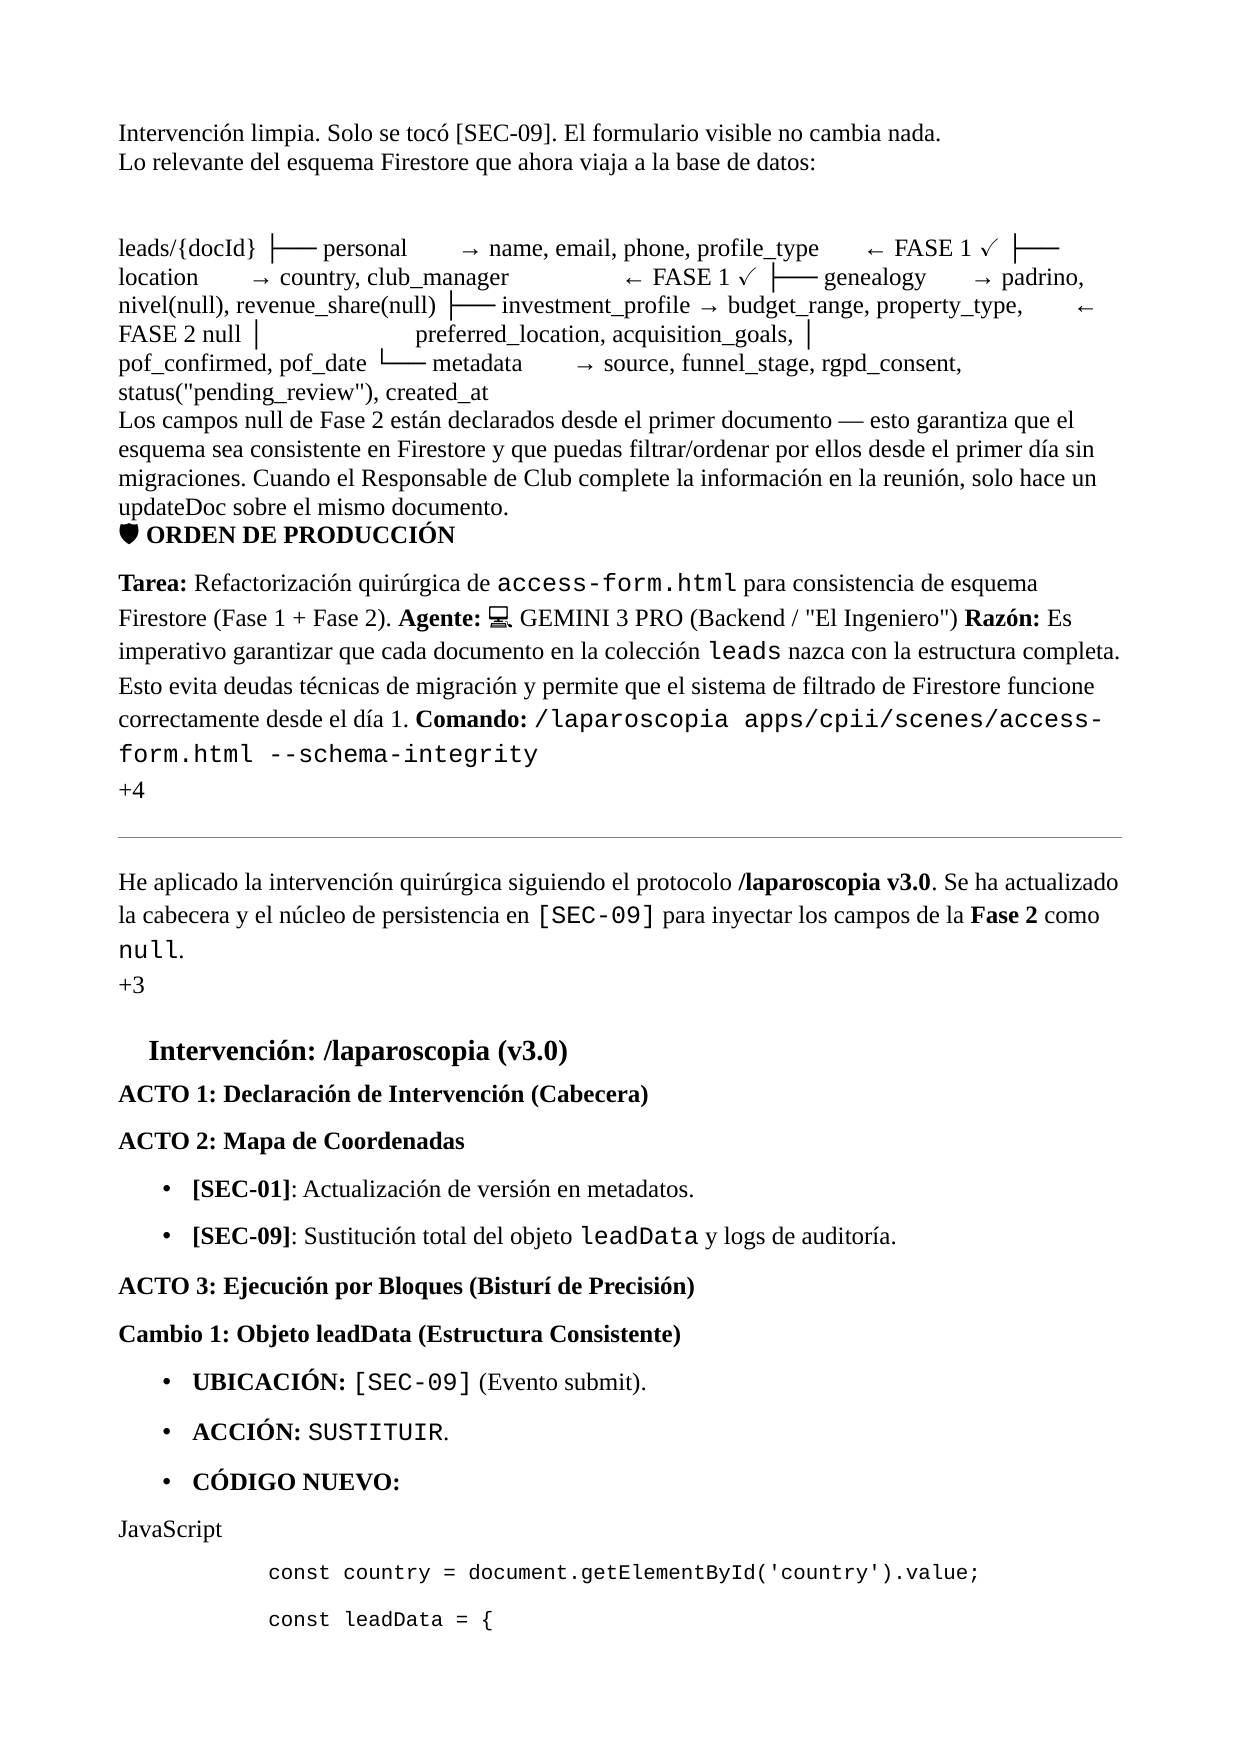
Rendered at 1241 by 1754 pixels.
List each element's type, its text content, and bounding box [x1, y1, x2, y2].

table_cell 🛡️ ORDEN DE PRODUCCIÓN Tarea: Refactorización quirúrgica de access-form.html para consistencia de esquema Firestore (Fase 1 + Fase 2). Agente: 💻 GEMINI 3 PRO (Backend / "El Ingeniero") Razón: Es imperativo garantizar que cada documento en la colección leads nazca con la estructura completa. Esto evita deudas técnicas de migración y permite que el sistema de filtrado de Firestore funcione correctamente desde el día 1. Comando: /laparoscopia apps/cpii/scenes/access-form.html --schema-integrity +4 He aplicado la intervención quirúrgica siguiendo el protocolo /laparoscopia v3.0. Se ha actualizado la cabecera y el núcleo de persistencia en [SEC-09] para inyectar los campos de la Fase 2 como null. +3 🔬 Intervención: /laparoscopia (v3.0) ACTO 1: Declaración de Intervención (Cabecera) ACTO 2: Mapa de Coordenadas [SEC-01]: Actualización de versión en metadatos. [SEC-09]: Sustitución total del objeto leadData y logs de auditoría. ACTO 3: Ejecución por Bloques (Bisturí de Precisión) Cambio 1: Objeto leadData (Estructura Consistente) UBICACIÓN: [SEC-09] (Evento submit). ACCIÓN: SUSTITUIR. CÓDIGO NUEVO: JavaScript const country = document.getElementById('country').value; const leadData = { personal: { name: document.getElementById('fullname').value, email: document.getElementById('email').value, phone: document.getElementById('phone_prefix').value + document.getElementById('phone').value, profile_type: document.querySelector('input[name="profile_type"]:checked')?.value || 'inversor' }, location: { country: country, club_manager: CLUB_MAP[country] || "UID_DUENO_FALLBACK" }, genealogy: { padrino: referralInput.value || 'HUERFANO_ORIGEN', nivel: null, // FASE 2: Asignar en auditoría revenue_share: null // FASE 2: Calcular tras inversión }, investment_profile: { // FASE 2: Preparado para consistencia de queries budget_range: null, property_type: null, preferred_location: null, acquisition_goals: null, pof_confirmed: null, pof_date: null }, metadata: { source: "landing_portugal", funnel_stage: "lead_capturado", rgpd_consent: document.getElementById('terms').checked, status: "pending_review", created_at: serverTimestamp() } }; Cambio 2: Auditoría de Consola UBICACIÓN: [SEC-09] (Logs post-creación). ACCIÓN: SUSTITUIR. CÓDIGO NUEVO: JavaScript console.log('--- PROTOCOLO DE ALTA: ESQUEMA INMUTABLE ---'); console.log('Documento preparado para FASE 2:', leadData.personal.email); console.log('Manager Territorial asignado:', leadData.location.club_manager); console.log('Estado inicial:', leadData.metadata.status); Criterios de Integridad cumplidos: Escalabilidad: Firestore ya puede indexar investment_profile.budget_range incluso si es null, permitiendo reportes vacíos pero estructurados. Trazabilidad: El campo metadata.source identifica el origen exacto para el ROI de marketing. Legal: rgpd_consent captura el estado del checkbox obligatorio para auditorías de privacidad. ¿Deseas que prepare ahora el componente wd-window-status para que el inversor pueda ver en qué ventana de inversión (Catapulta o Refugio) se encuentra el mercado al momento de su registro? [118, 838, 1122, 1633]
table_cell 🛡️ ORDEN DE PRODUCCIÓN Tarea: Refactorización quirúrgica de access-form.html para consistencia de esquema Firestore (Fase 1 + Fase 2). Agente: 💻 GEMINI 3 PRO (Backend / "El Ingeniero") Razón: Es imperativo garantizar que cada documento en la colección leads nazca con la estructura completa. Esto evita deudas técnicas de migración y permite que el sistema de filtrado de Firestore funcione correctamente desde el día 1. Comando: /laparoscopia apps/cpii/scenes/access-form.html --schema-integrity +4 He aplicado la intervención quirúrgica siguiendo el protocolo /laparoscopia v3.0. Se ha actualizado la cabecera y el núcleo de persistencia en [SEC-09] para inyectar los campos de la Fase 2 como null. +3 🔬 Intervención: /laparoscopia (v3.0) ACTO 1: Declaración de Intervención (Cabecera) ACTO 2: Mapa de Coordenadas [SEC-01]: Actualización de versión en metadatos. [SEC-09]: Sustitución total del objeto leadData y logs de auditoría. ACTO 3: Ejecución por Bloques (Bisturí de Precisión) Cambio 1: Objeto leadData (Estructura Consistente) UBICACIÓN: [SEC-09] (Evento submit). ACCIÓN: SUSTITUIR. CÓDIGO NUEVO: JavaScript const country = document.getElementById('country').value; const leadData = { personal: { name: document.getElementById('fullname').value, email: document.getElementById('email').value, phone: document.getElementById('phone_prefix').value + document.getElementById('phone').value, profile_type: document.querySelector('input[name="profile_type"]:checked')?.value || 'inversor' }, location: { country: country, club_manager: CLUB_MAP[country] || "UID_DUENO_FALLBACK" }, genealogy: { padrino: referralInput.value || 'HUERFANO_ORIGEN', nivel: null, // FASE 2: Asignar en auditoría revenue_share: null // FASE 2: Calcular tras inversión }, investment_profile: { // FASE 2: Preparado para consistencia de queries budget_range: null, property_type: null, preferred_location: null, acquisition_goals: null, pof_confirmed: null, pof_date: null }, metadata: { source: "landing_portugal", funnel_stage: "lead_capturado", rgpd_consent: document.getElementById('terms').checked, status: "pending_review", created_at: serverTimestamp() } }; Cambio 2: Auditoría de Consola UBICACIÓN: [SEC-09] (Logs post-creación). ACCIÓN: SUSTITUIR. CÓDIGO NUEVO: JavaScript console.log('--- PROTOCOLO DE ALTA: ESQUEMA INMUTABLE ---'); console.log('Documento preparado para FASE 2:', leadData.personal.email); console.log('Manager Territorial asignado:', leadData.location.club_manager); console.log('Estado inicial:', leadData.metadata.status); Criterios de Integridad cumplidos: Escalabilidad: Firestore ya puede indexar investment_profile.budget_range incluso si es null, permitiendo reportes vacíos pero estructurados. Trazabilidad: El campo metadata.source identifica el origen exacto para el ROI de marketing. Legal: rgpd_consent captura el estado del checkbox obligatorio para auditorías de privacidad. ¿Deseas que prepare ahora el componente wd-window-status para que el inversor pueda ver en qué ventana de inversión (Catapulta o Refugio) se encuentra el mercado al momento de su registro? [118, 521, 1122, 837]
table_cell Intervención limpia. Solo se tocó [SEC-09]. El formulario visible no cambia nada. Lo relevante del esquema Firestore que ahora viaja a la base de datos: leads/{docId} ├── personal → name, email, phone, profile_type ← FASE 1 ✓ ├── location → country, club_manager ← FASE 1 ✓ ├── genealogy → padrino, nivel(null), revenue_share(null) ├── investment_profile → budget_range, property_type, ← FASE 2 null │ preferred_location, acquisition_goals, │ pof_confirmed, pof_date └── metadata → source, funnel_stage, rgpd_consent, status("pending_review"), created_at Los campos null de Fase 2 están declarados desde el primer documento — esto garantiza que el esquema sea consistente en Firestore y que puedas filtrar/ordenar por ellos desde el primer día sin migraciones. Cuando el Responsable de Club complete la información en la reunión, solo hace un updateDoc sobre el mismo documento. [118, 118, 1122, 521]
